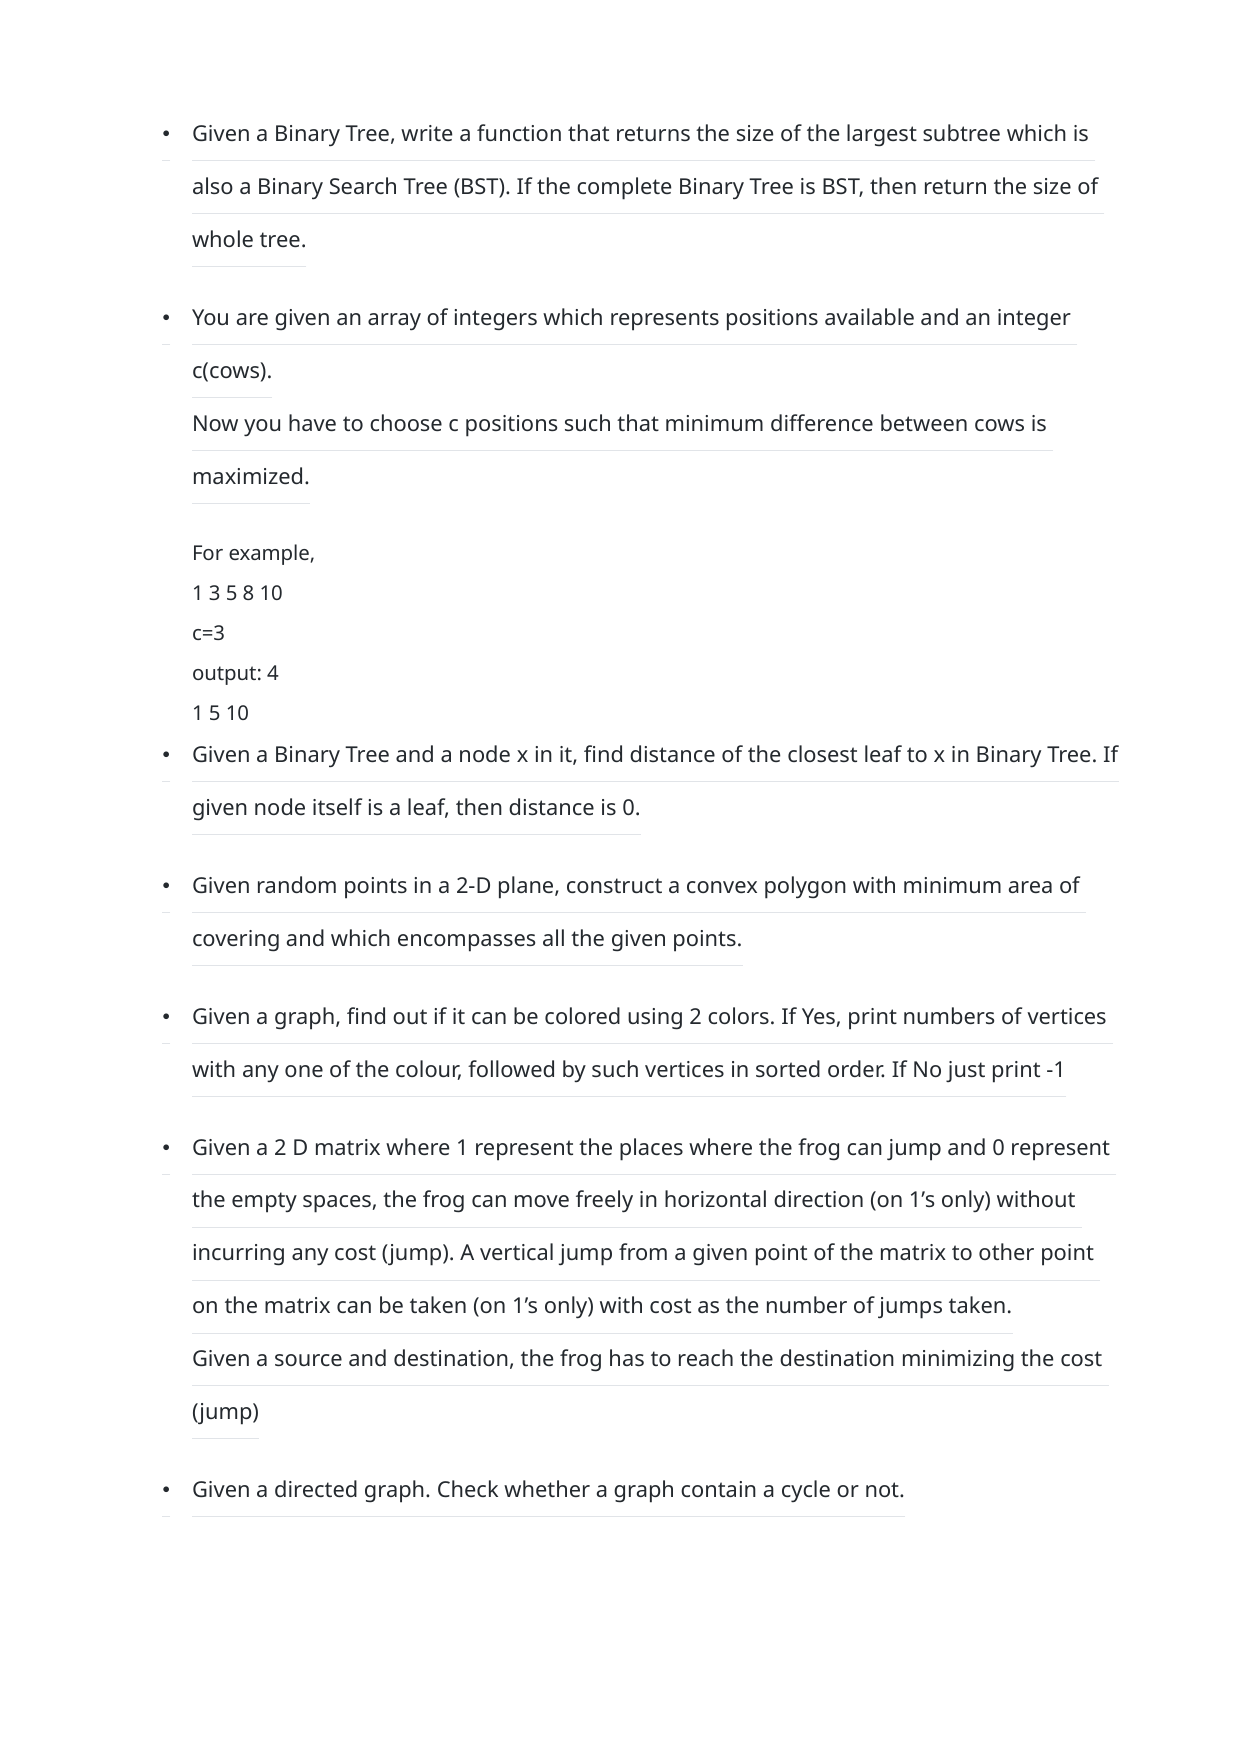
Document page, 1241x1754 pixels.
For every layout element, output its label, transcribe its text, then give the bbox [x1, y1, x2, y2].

list Given a graph, find out if it can be colored using 2 colors. If Yes, print numbers of vertices with any one of the colour, followed by such vertices in sorted order. If No just print -1 [162, 1001, 1122, 1096]
list Given a Binary Tree and a node x in it, find distance of the closest leaf to x in Binary Tree. If given node itself is a leaf, then distance is 0. [162, 739, 1122, 834]
list For example, [162, 538, 1122, 566]
list c=3 [162, 619, 1122, 646]
list output: 4 [162, 659, 1122, 687]
list Given a 2 D matrix where 1 represent the places where the frog can jump and 0 represent the empty spaces, the frog can move freely in horizontal direction (on 1’s only) without incurring any cost (jump). A vertical jump from a given point of the matrix to other point on the matrix can be taken (on 1’s only) with cost as the number of jumps taken. Given a source and destination, the frog has to reach the destination minimizing the cost (jump) [162, 1132, 1122, 1438]
list Given random points in a 2-D plane, construct a convex polygon with minimum area of covering and which encompasses all the given points. [162, 870, 1122, 965]
list 1 3 5 8 10 [162, 579, 1122, 606]
list Given a directed graph. Check whether a graph contain a cycle or not. [162, 1474, 1122, 1516]
list You are given an array of integers which represents positions available and an integer c(cows). Now you have to choose c positions such that minimum difference between cows is maximized. [162, 302, 1122, 503]
list Given a Binary Tree, write a function that returns the size of the largest subtree which is also a Binary Search Tree (BST). If the complete Binary Tree is BST, then return the size of whole tree. [162, 118, 1122, 266]
list 1 5 10 [162, 699, 1122, 727]
